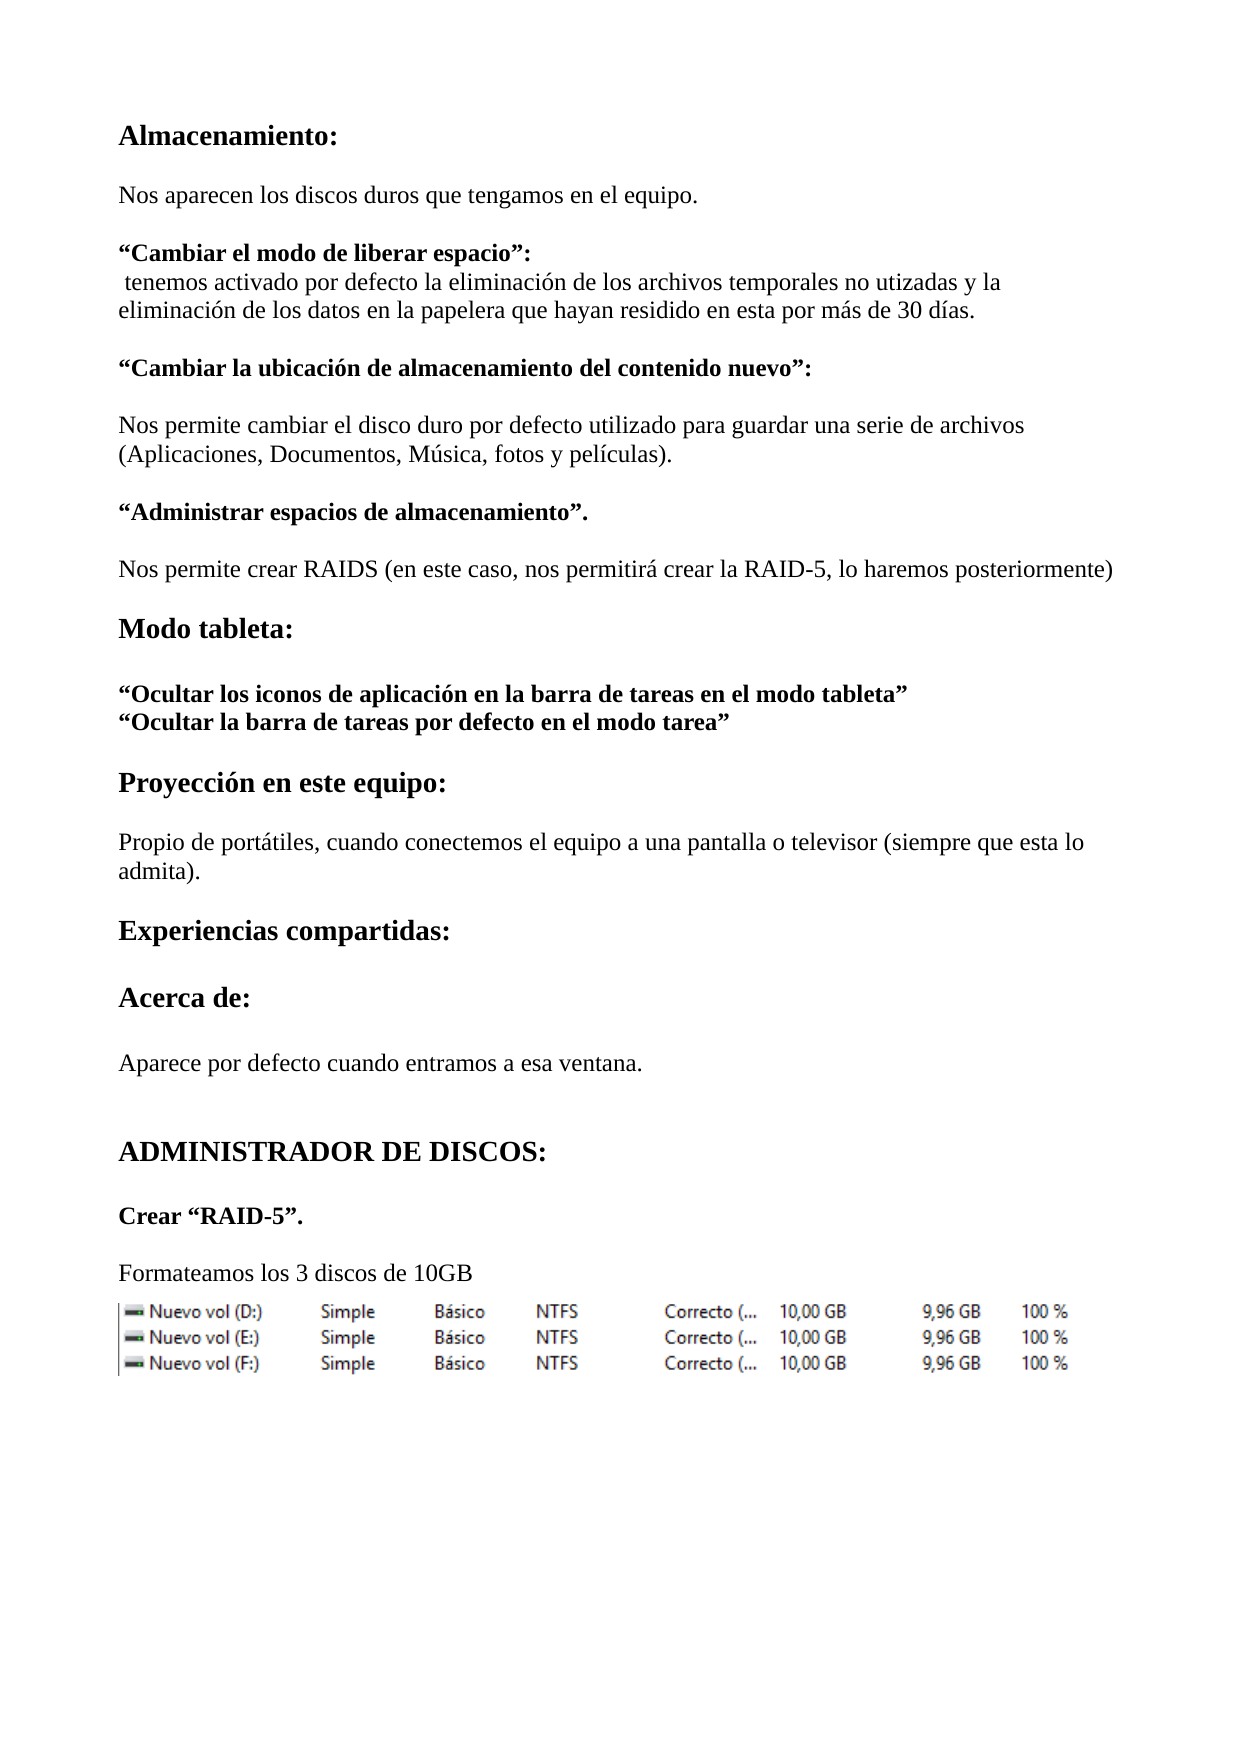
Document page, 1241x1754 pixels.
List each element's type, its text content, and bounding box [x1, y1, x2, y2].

text “Ocultar la barra de tareas por defecto en el modo tarea” [118, 707, 1122, 736]
text Aparece por defecto cuando entramos a esa ventana. [118, 1048, 1122, 1076]
text Nos aparecen los discos duros que tengamos en el equipo. [118, 180, 1122, 209]
text Almacenamiento: [118, 118, 1122, 152]
text Experiencias compartidas: [118, 913, 1122, 947]
text Nos permite cambiar el disco duro por defecto utilizado para guardar una serie de archivos (Aplicaciones, Documentos, Música, fotos y películas). [118, 410, 1122, 468]
text Modo tableta: [118, 612, 1122, 645]
text Proyección en este equipo: [118, 765, 1122, 798]
text Propio de portátiles, cuando conectemos el equipo a una pantalla o televisor (siempre que esta lo admita). [118, 827, 1122, 885]
text Acerca de: [118, 981, 1122, 1014]
text tenemos activado por defecto la eliminación de los archivos temporales no utizadas y la eliminación de los datos en la papelera que hayan residido en esta por más de 30 días. [118, 267, 1122, 324]
text “Cambiar el modo de liberar espacio”: [118, 238, 1122, 267]
text Formateamos los 3 discos de 10GB [118, 1258, 1122, 1287]
text “Administrar espacios de almacenamiento”. [118, 497, 1122, 525]
text “Ocultar los iconos de aplicación en la barra de tareas en el modo tableta” [118, 679, 1122, 707]
text ADMINISTRADOR DE DISCOS: [118, 1134, 1122, 1167]
text Crear “RAID-5”. [118, 1201, 1122, 1230]
text “Cambiar la ubicación de almacenamiento del contenido nuevo”: [118, 353, 1122, 382]
text Nos permite crear RAIDS (en este caso, nos permitirá crear la RAID-5, lo haremos posteriormente) [118, 554, 1122, 583]
